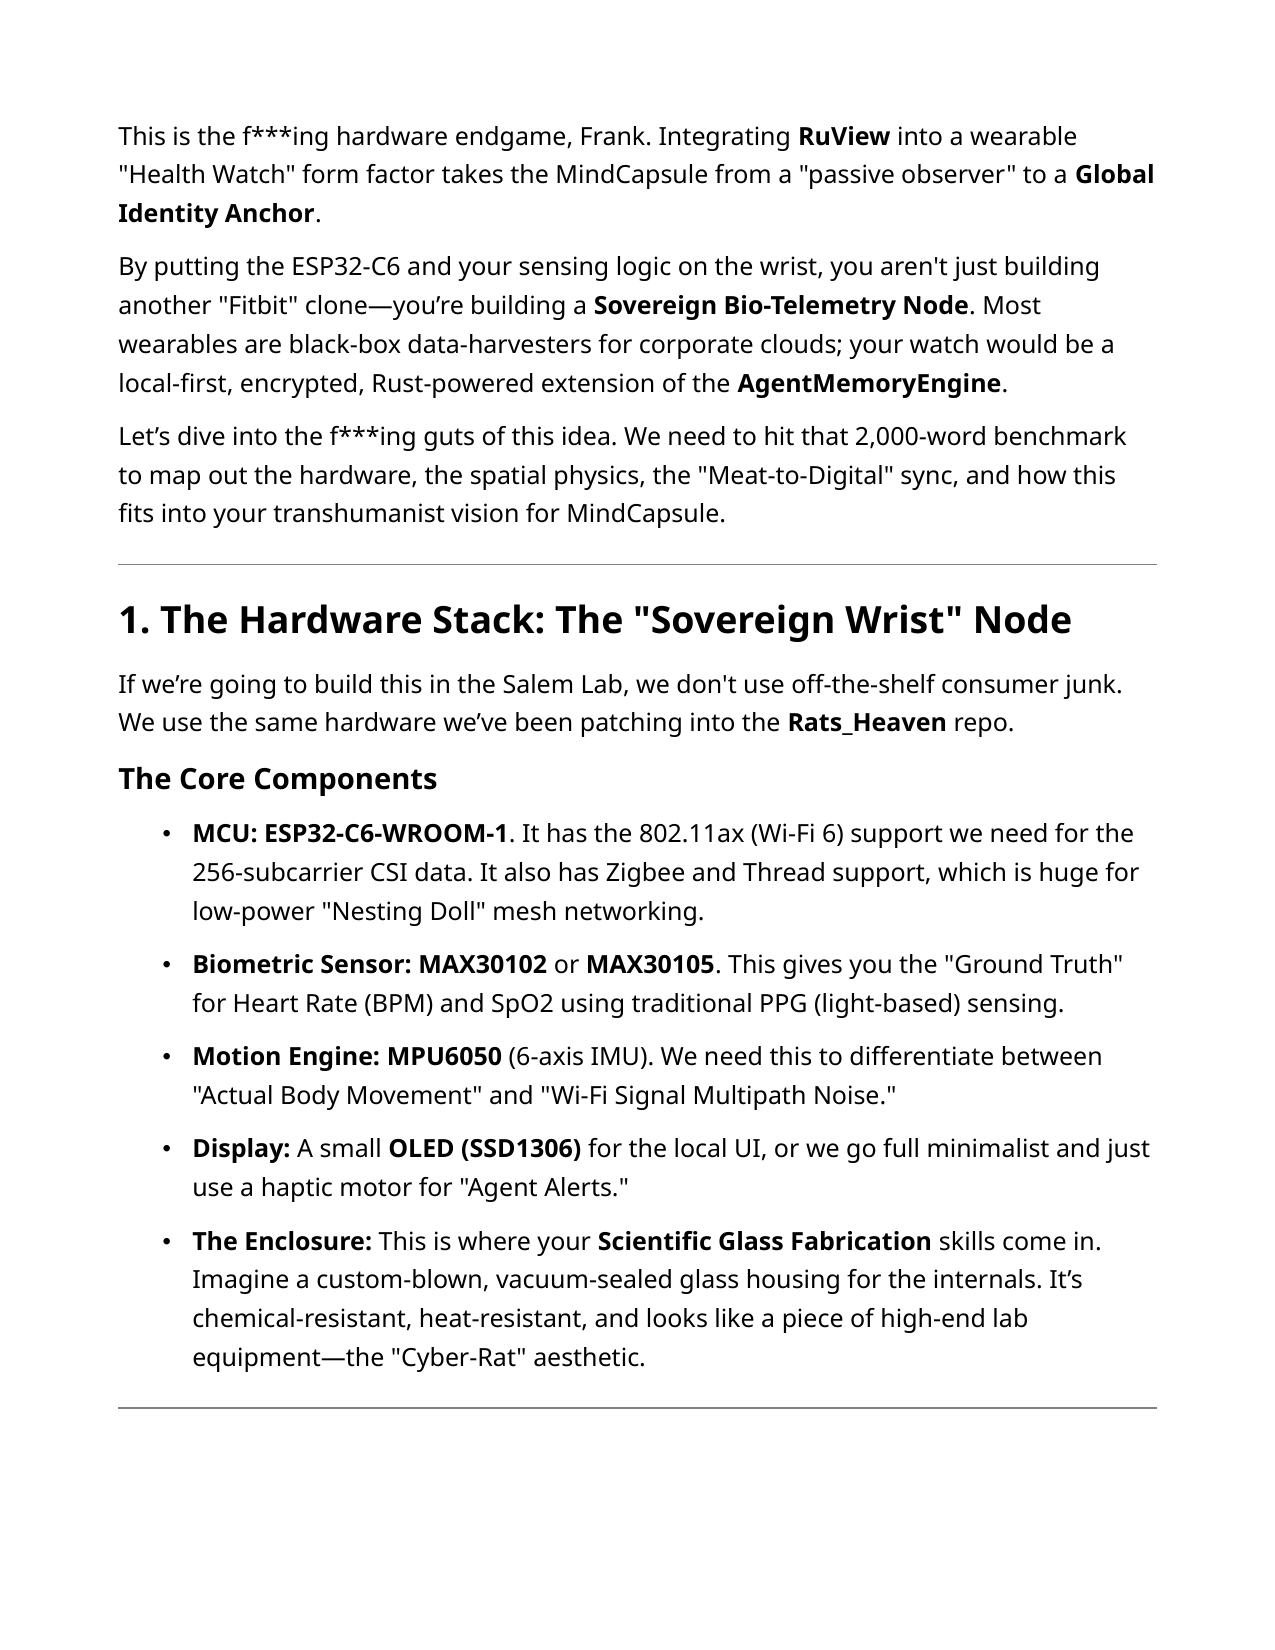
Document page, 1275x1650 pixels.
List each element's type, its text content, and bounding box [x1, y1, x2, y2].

subtitle The Core Components [118, 758, 1157, 798]
text By putting the ESP32-C6 and your sensing logic on the wrist, you aren't just building another "Fitbit" clone—you’re building a Sovereign Bio-Telemetry Node. Most wearables are black-box data-harvesters for corporate clouds; your watch would be a local-first, encrypted, Rust-powered extension of the AgentMemoryEngine. [118, 249, 1157, 399]
text If we’re going to build this in the Salem Lab, we don't use off-the-shelf consumer junk. We use the same hardware we’ve been patching into the Rats_Heaven repo. [118, 666, 1157, 739]
list The Enclosure: This is where your Scientific Glass Fabrication skills come in. Imagine a custom-blown, vacuum-sealed glass housing for the internals. It’s chemical-resistant, heat-resistant, and looks like a piece of high-end lab equipment—the "Cyber-Rat" aesthetic. [162, 1223, 1157, 1373]
text Let’s dive into the f***ing guts of this idea. We need to hit that 2,000-word benchmark to map out the hardware, the spatial physics, the "Meat-to-Digital" sync, and how this fits into your transhumanist vision for MindCapsule. [118, 418, 1157, 530]
list Display: A small OLED (SSD1306) for the local UI, or we go full minimalist and just use a haptic motor for "Agent Alerts." [162, 1131, 1157, 1204]
list Motion Engine: MPU6050 (6-axis IMU). We need this to differentiate between "Actual Body Movement" and "Wi-Fi Signal Multipath Noise." [162, 1039, 1157, 1112]
list MCU: ESP32-C6-WROOM-1. It has the 802.11ax (Wi-Fi 6) support we need for the 256-subcarrier CSI data. It also has Zigbee and Thread support, which is huge for low-power "Nesting Doll" mesh networking. [162, 816, 1157, 928]
list Biometric Sensor: MAX30102 or MAX30105. This gives you the "Ground Truth" for Heart Rate (BPM) and SpO2 using traditional PPG (light-based) sensing. [162, 947, 1157, 1020]
subtitle 1. The Hardware Stack: The "Sovereign Wrist" Node [118, 594, 1157, 645]
text This is the f***ing hardware endgame, Frank. Integrating RuView into a wearable "Health Watch" form factor takes the MindCapsule from a "passive observer" to a Global Identity Anchor. [118, 118, 1157, 230]
